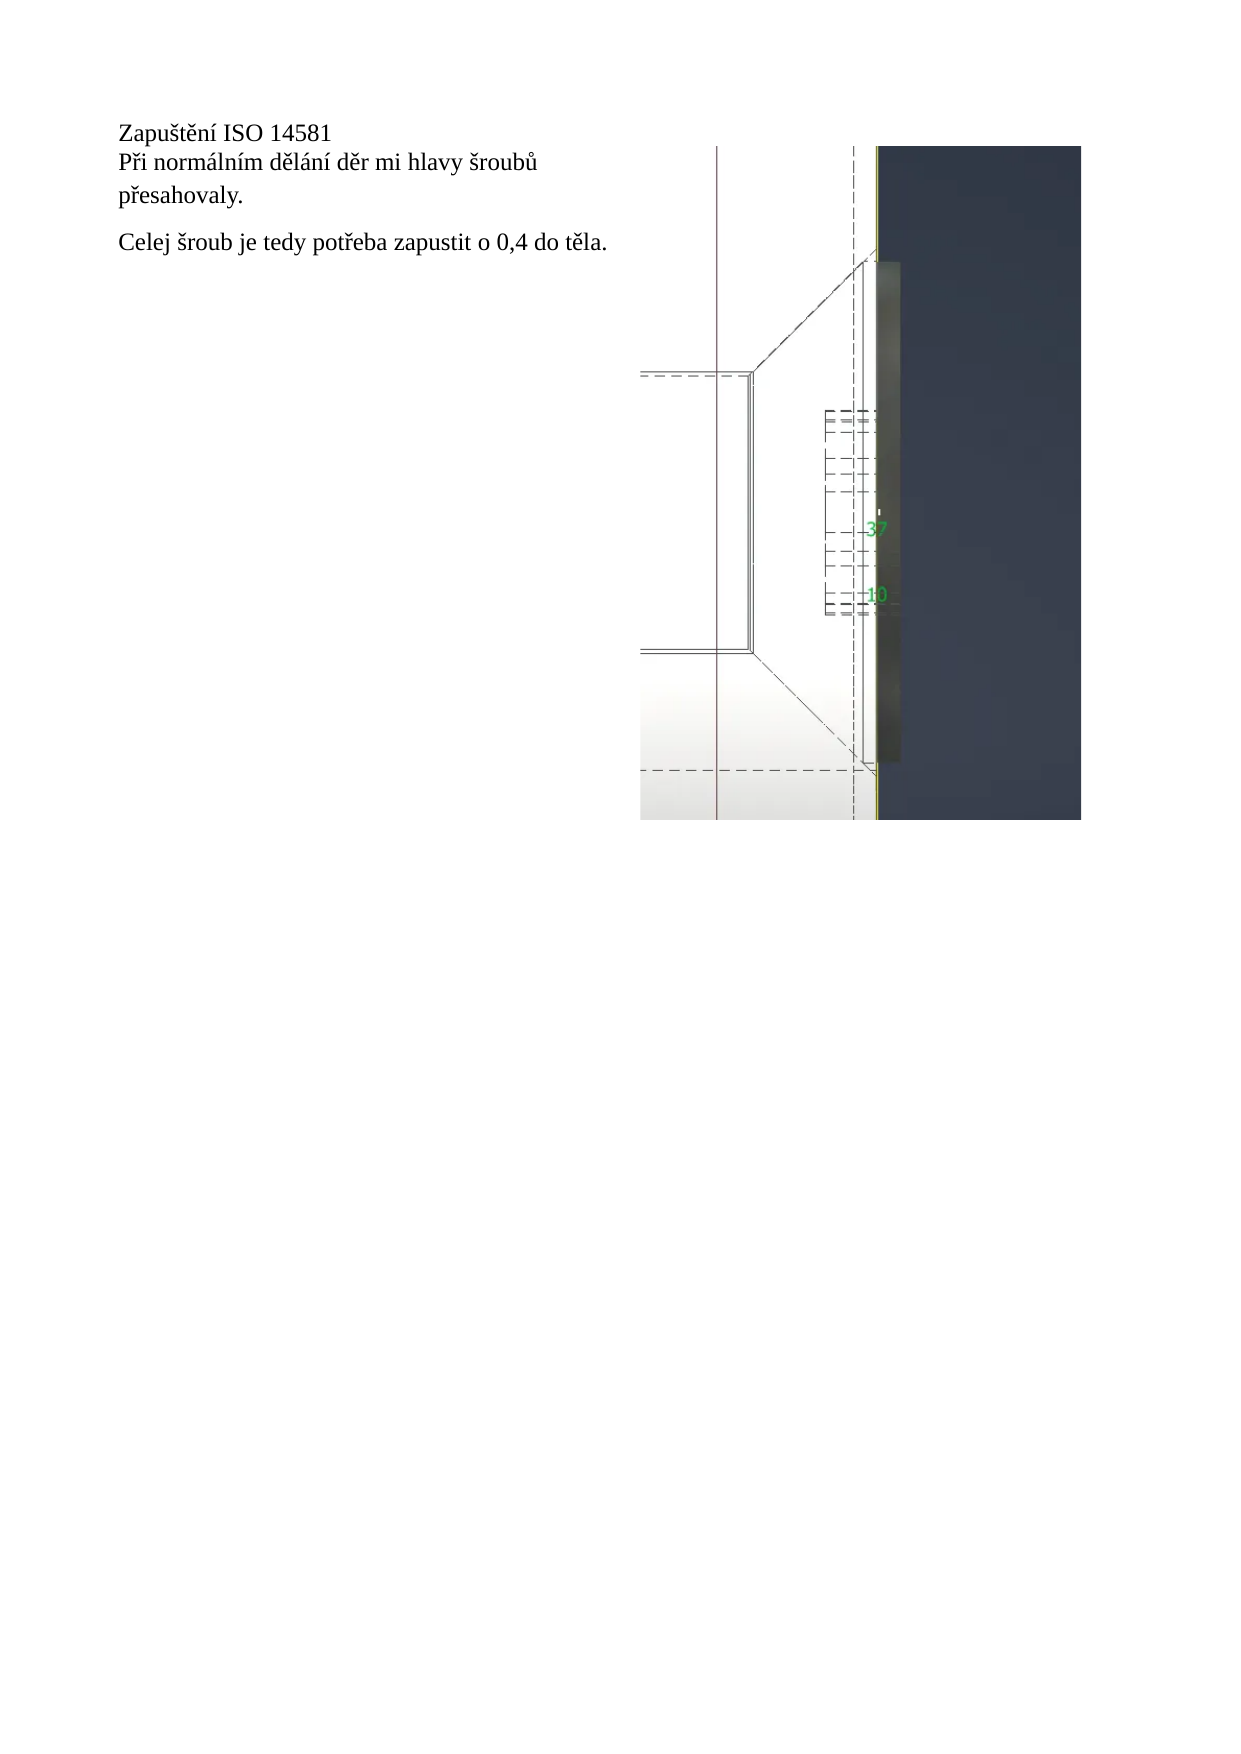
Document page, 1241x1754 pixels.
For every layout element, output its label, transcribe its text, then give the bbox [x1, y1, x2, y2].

text Při normálním dělání děr mi hlavy šroubů přesahovaly. [118, 147, 640, 209]
text Zapuštění ISO 14581 [118, 118, 1122, 147]
text [1082, 147, 1122, 209]
picture [640, 146, 1082, 820]
text [1082, 227, 1122, 256]
text Celej šroub je tedy potřeba zapustit o 0,4 do těla. [118, 227, 640, 256]
